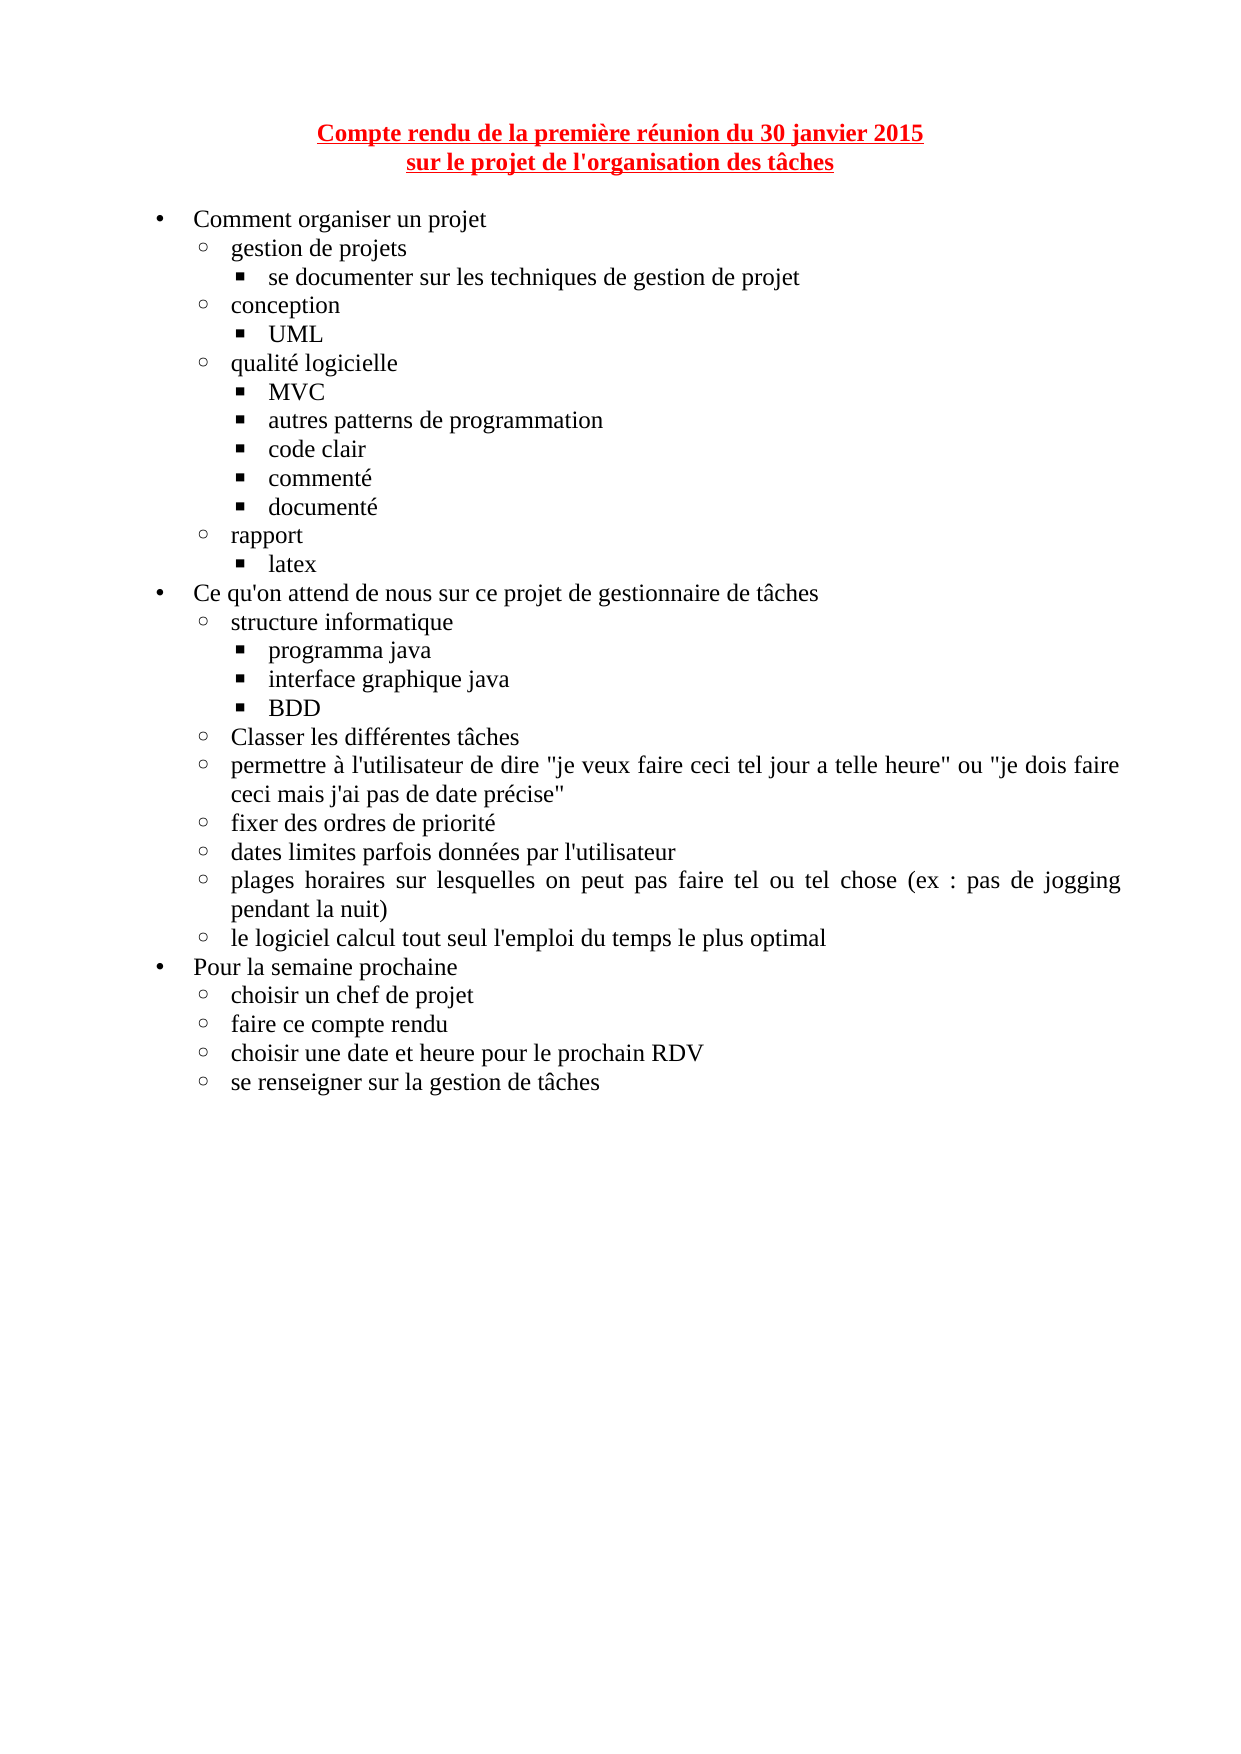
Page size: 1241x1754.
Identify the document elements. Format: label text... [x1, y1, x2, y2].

list Comment organiser un projet [156, 204, 1122, 233]
list latex [231, 549, 1122, 578]
list dates limites parfois données par l'utilisateur [193, 837, 1122, 866]
list fixer des ordres de priorité [193, 808, 1122, 837]
list Ce qu'on attend de nous sur ce projet de gestionnaire de tâches [156, 578, 1122, 607]
list rapport [193, 521, 1122, 549]
list commenté [231, 463, 1122, 492]
list UML [231, 319, 1122, 348]
list BDD [231, 693, 1122, 722]
text Compte rendu de la première réunion du 30 janvier 2015 [118, 118, 1122, 147]
list permettre à l'utilisateur de dire "je veux faire ceci tel jour a telle heure" ou "je dois faire ceci mais j'ai pas de date précise" [193, 751, 1122, 808]
text sur le projet de l'organisation des tâches [118, 147, 1122, 176]
list Pour la semaine prochaine [156, 952, 1122, 981]
list gestion de projets [193, 233, 1122, 262]
list code clair [231, 434, 1122, 463]
list qualité logicielle [193, 348, 1122, 377]
list se renseigner sur la gestion de tâches [193, 1067, 1122, 1096]
list autres patterns de programmation [231, 406, 1122, 434]
list plages horaires sur lesquelles on peut pas faire tel ou tel chose (ex : pas de jogging pendant la nuit) [193, 866, 1122, 923]
list conception [193, 291, 1122, 319]
list documenté [231, 492, 1122, 521]
list structure informatique [193, 607, 1122, 636]
list se documenter sur les techniques de gestion de projet [231, 262, 1122, 291]
list choisir une date et heure pour le prochain RDV [193, 1038, 1122, 1067]
list Classer les différentes tâches [193, 722, 1122, 751]
list programma java [231, 636, 1122, 664]
list faire ce compte rendu [193, 1009, 1122, 1038]
list choisir un chef de projet [193, 981, 1122, 1009]
list le logiciel calcul tout seul l'emploi du temps le plus optimal [193, 923, 1122, 952]
list interface graphique java [231, 664, 1122, 693]
list MVC [231, 377, 1122, 406]
